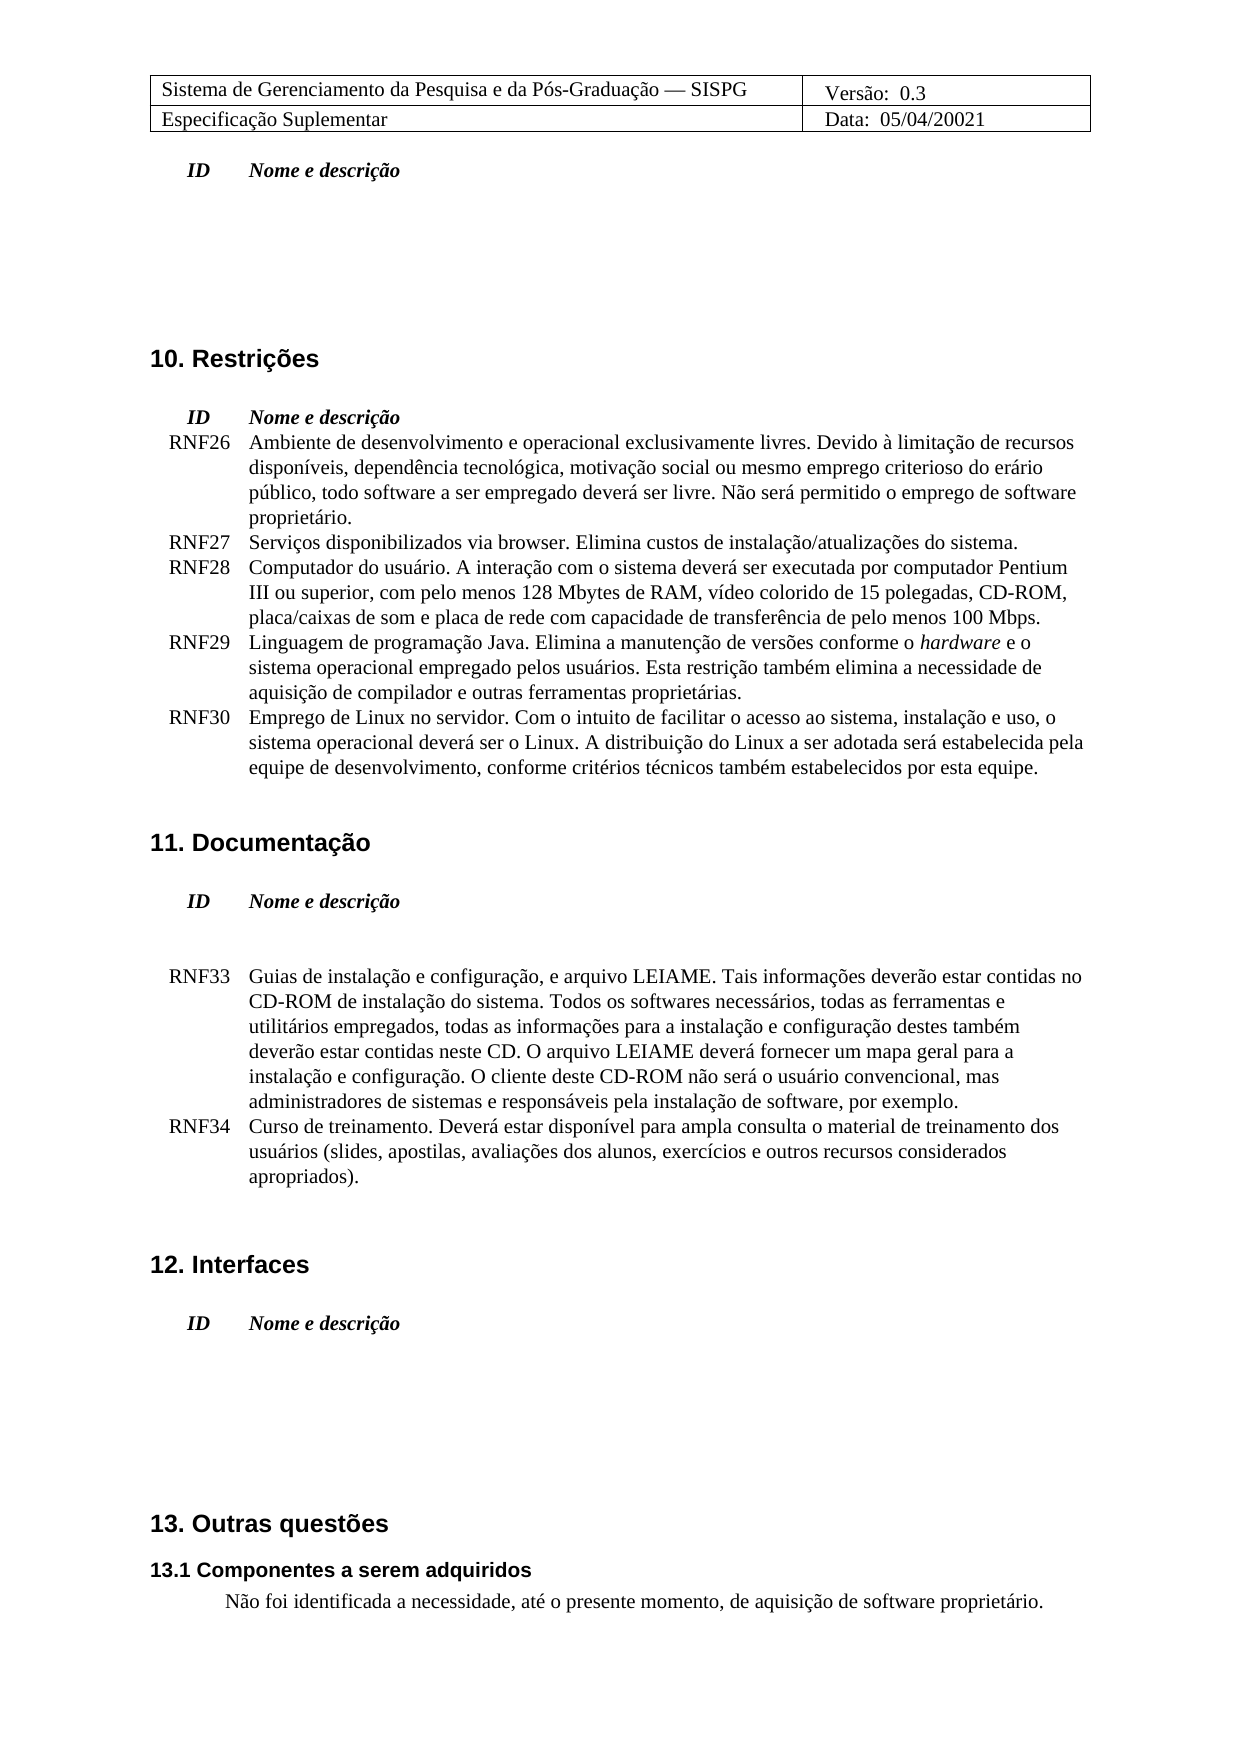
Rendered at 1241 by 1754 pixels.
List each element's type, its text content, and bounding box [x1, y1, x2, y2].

table_header ID [150, 888, 249, 913]
table_cell RNF26 [150, 429, 249, 529]
table_cell [249, 257, 1090, 282]
subtitle Componentes a serem adquiridos [150, 1556, 1090, 1581]
table_cell [150, 207, 249, 232]
table_cell [150, 1188, 249, 1213]
subtitle Documentação [150, 829, 1090, 857]
table_cell [150, 182, 249, 207]
table_header Nome e descrição [249, 1310, 1090, 1335]
table_cell RNF33 [150, 963, 249, 1113]
subtitle Interfaces [150, 1251, 1090, 1278]
table_cell [150, 1385, 249, 1410]
table_cell [150, 1360, 249, 1385]
table_cell [150, 257, 249, 282]
table_cell Computador do usuário. A interação com o sistema deverá ser executada por computador Pentium III ou superior, com pelo menos 128 Mbytes de RAM, vídeo colorido de 15 polegadas, CD-ROM, placa/caixas de som e placa de rede com capacidade de transferência de pelo menos 100 Mbps. [249, 554, 1090, 629]
table_header Nome e descrição [249, 404, 1090, 429]
table_cell RNF28 [150, 554, 249, 629]
table_header Nome e descrição [249, 888, 1090, 913]
table_cell [150, 232, 249, 257]
table_cell [150, 938, 249, 963]
table_cell Ambiente de desenvolvimento e operacional exclusivamente livres. Devido à limitação de recursos disponíveis, dependência tecnológica, motivação social ou mesmo emprego criterioso do erário público, todo software a ser empregado deverá ser livre. Não será permitido o emprego de software proprietário. [249, 429, 1090, 529]
table_cell RNF27 [150, 529, 249, 554]
text Não foi identificada a necessidade, até o presente momento, de aquisição de software proprietário. [225, 1588, 1090, 1613]
table_cell [150, 1435, 249, 1460]
table_cell RNF29 [150, 629, 249, 704]
table_cell [249, 232, 1090, 257]
table_cell Linguagem de programação Java. Elimina a manutenção de versões conforme o hardware e o sistema operacional empregado pelos usuários. Esta restrição também elimina a necessidade de aquisição de compilador e outras ferramentas proprietárias. [249, 629, 1090, 704]
table_cell [150, 282, 249, 307]
table_cell [249, 1435, 1090, 1460]
table_cell [249, 1188, 1090, 1213]
table_cell [249, 207, 1090, 232]
table_header ID [150, 1310, 249, 1335]
table_cell [150, 1335, 249, 1360]
table_cell Curso de treinamento. Deverá estar disponível para ampla consulta o material de treinamento dos usuários (slides, apostilas, avaliações dos alunos, exercícios e outros recursos considerados apropriados). [249, 1113, 1090, 1188]
table_header ID [150, 404, 249, 429]
table_cell RNF30 [150, 704, 249, 779]
table_cell [249, 1335, 1090, 1360]
table_cell [249, 1360, 1090, 1385]
table_cell Emprego de Linux no servidor. Com o intuito de facilitar o acesso ao sistema, instalação e uso, o sistema operacional deverá ser o Linux. A distribuição do Linux a ser adotada será estabelecida pela equipe de desenvolvimento, conforme critérios técnicos também estabelecidos por esta equipe. [249, 704, 1090, 779]
table_cell Serviços disponibilizados via browser. Elimina custos de instalação/atualizações do sistema. [249, 529, 1090, 554]
table_cell [249, 1410, 1090, 1435]
table_cell [249, 1385, 1090, 1410]
table_cell [249, 282, 1090, 307]
table_cell [150, 1410, 249, 1435]
subtitle Outras questões [150, 1510, 1090, 1538]
subtitle Restrições [150, 345, 1090, 373]
table_cell [249, 182, 1090, 207]
table_cell RNF34 [150, 1113, 249, 1188]
table_cell [150, 913, 249, 938]
table_header ID [150, 157, 249, 182]
table_header Nome e descrição [249, 157, 1090, 182]
table_cell Guias de instalação e configuração, e arquivo LEIAME. Tais informações deverão estar contidas no CD-ROM de instalação do sistema. Todos os softwares necessários, todas as ferramentas e utilitários empregados, todas as informações para a instalação e configuração destes também deverão estar contidas neste CD. O arquivo LEIAME deverá fornecer um mapa geral para a instalação e configuração. O cliente deste CD-ROM não será o usuário convencional, mas administradores de sistemas e responsáveis pela instalação de software, por exemplo. [249, 963, 1090, 1113]
table_cell [249, 913, 1090, 938]
table_cell [249, 938, 1090, 963]
